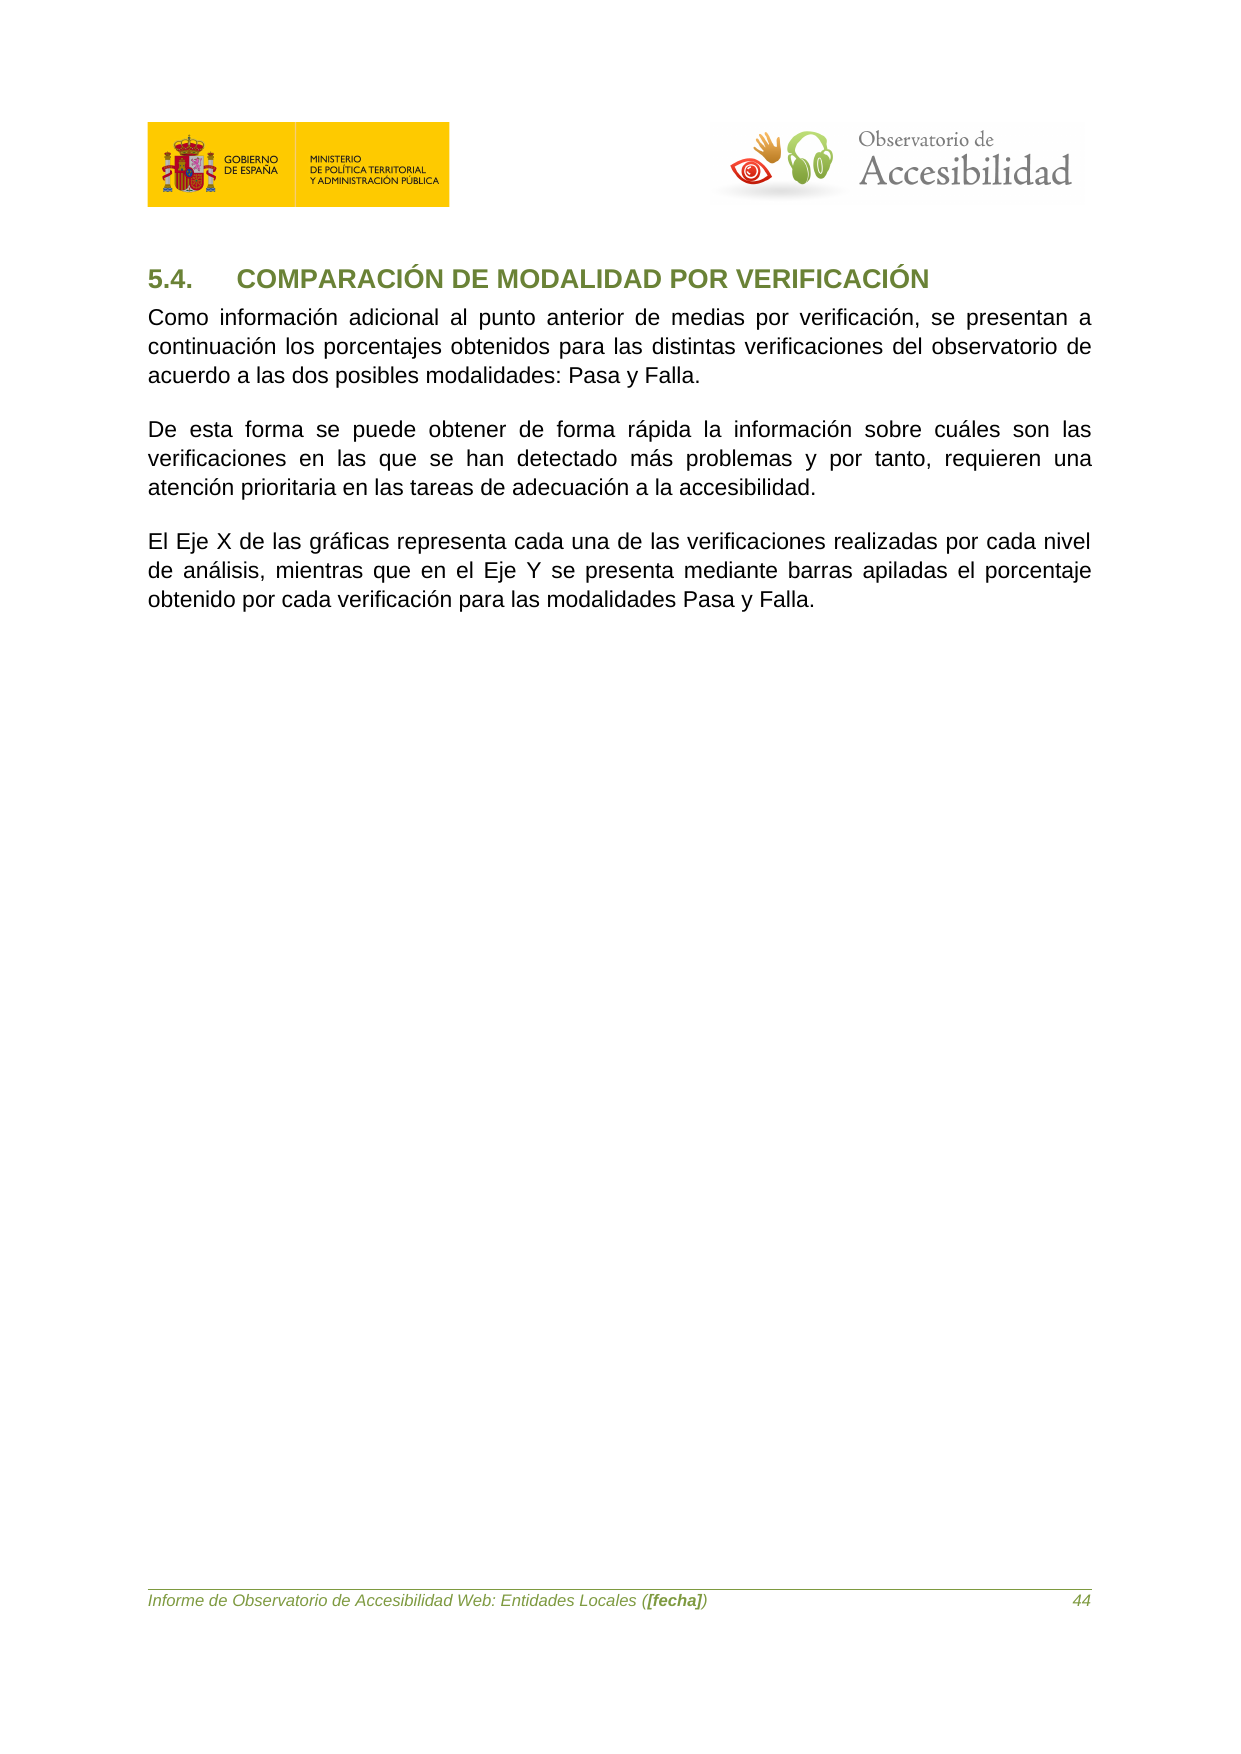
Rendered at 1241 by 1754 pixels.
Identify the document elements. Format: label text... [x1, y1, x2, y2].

text De esta forma se puede obtener de forma rápida la información sobre cuáles son las verificaciones en las que se han detectado más problemas y por tanto, requieren una atención prioritaria en las tareas de adecuación a la accesibilidad. [148, 416, 1092, 500]
list Comparación de Modalidad por Verificación [148, 263, 1092, 294]
text El Eje X de las gráficas representa cada una de las verificaciones realizadas por cada nivel de análisis, mientras que en el Eje Y se presenta mediante barras apiladas el porcentaje obtenido por cada verificación para las modalidades Pasa y Falla. [148, 528, 1092, 612]
text Como información adicional al punto anterior de medias por verificación, se presentan a continuación los porcentajes obtenidos para las distintas verificaciones del observatorio de acuerdo a las dos posibles modalidades: Pasa y Falla. [148, 304, 1092, 388]
